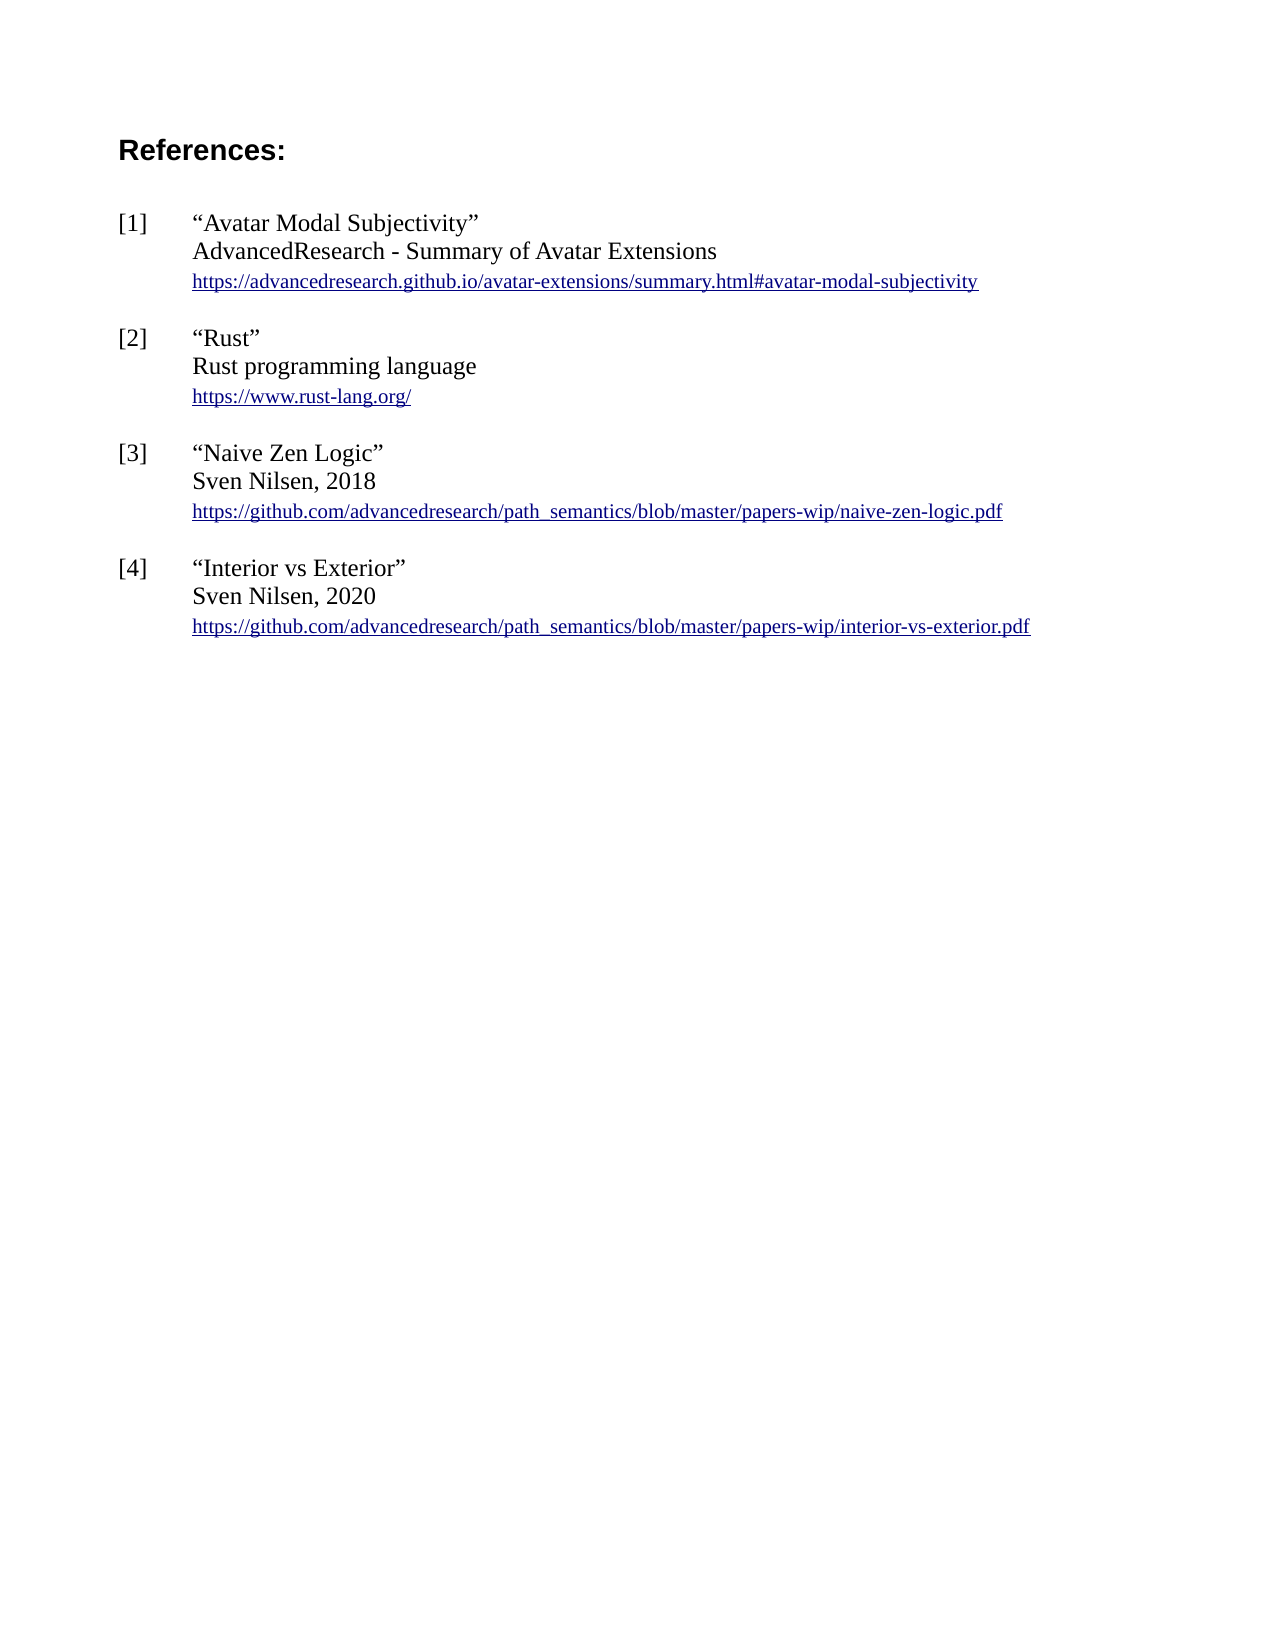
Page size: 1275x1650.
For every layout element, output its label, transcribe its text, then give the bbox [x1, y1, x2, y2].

text [4] “Interior vs Exterior” [118, 553, 1157, 581]
text AdvancedResearch - Summary of Avatar Extensions [118, 236, 1157, 265]
text https://advancedresearch.github.io/avatar-extensions/summary.html#avatar-modal-subjectivity [118, 265, 1157, 294]
text https://github.com/advancedresearch/path_semantics/blob/master/papers-wip/naive-zen-logic.pdf [118, 495, 1157, 524]
text https://github.com/advancedresearch/path_semantics/blob/master/papers-wip/interior-vs-exterior.pdf [118, 610, 1157, 639]
text https://www.rust-lang.org/ [118, 380, 1157, 409]
text Rust programming language [118, 351, 1157, 380]
text Sven Nilsen, 2020 [118, 581, 1157, 610]
text [1] “Avatar Modal Subjectivity” [118, 208, 1157, 236]
subtitle References: [118, 133, 1157, 166]
text [3] “Naive Zen Logic” [118, 438, 1157, 466]
text [2] “Rust” [118, 323, 1157, 351]
text Sven Nilsen, 2018 [118, 466, 1157, 495]
